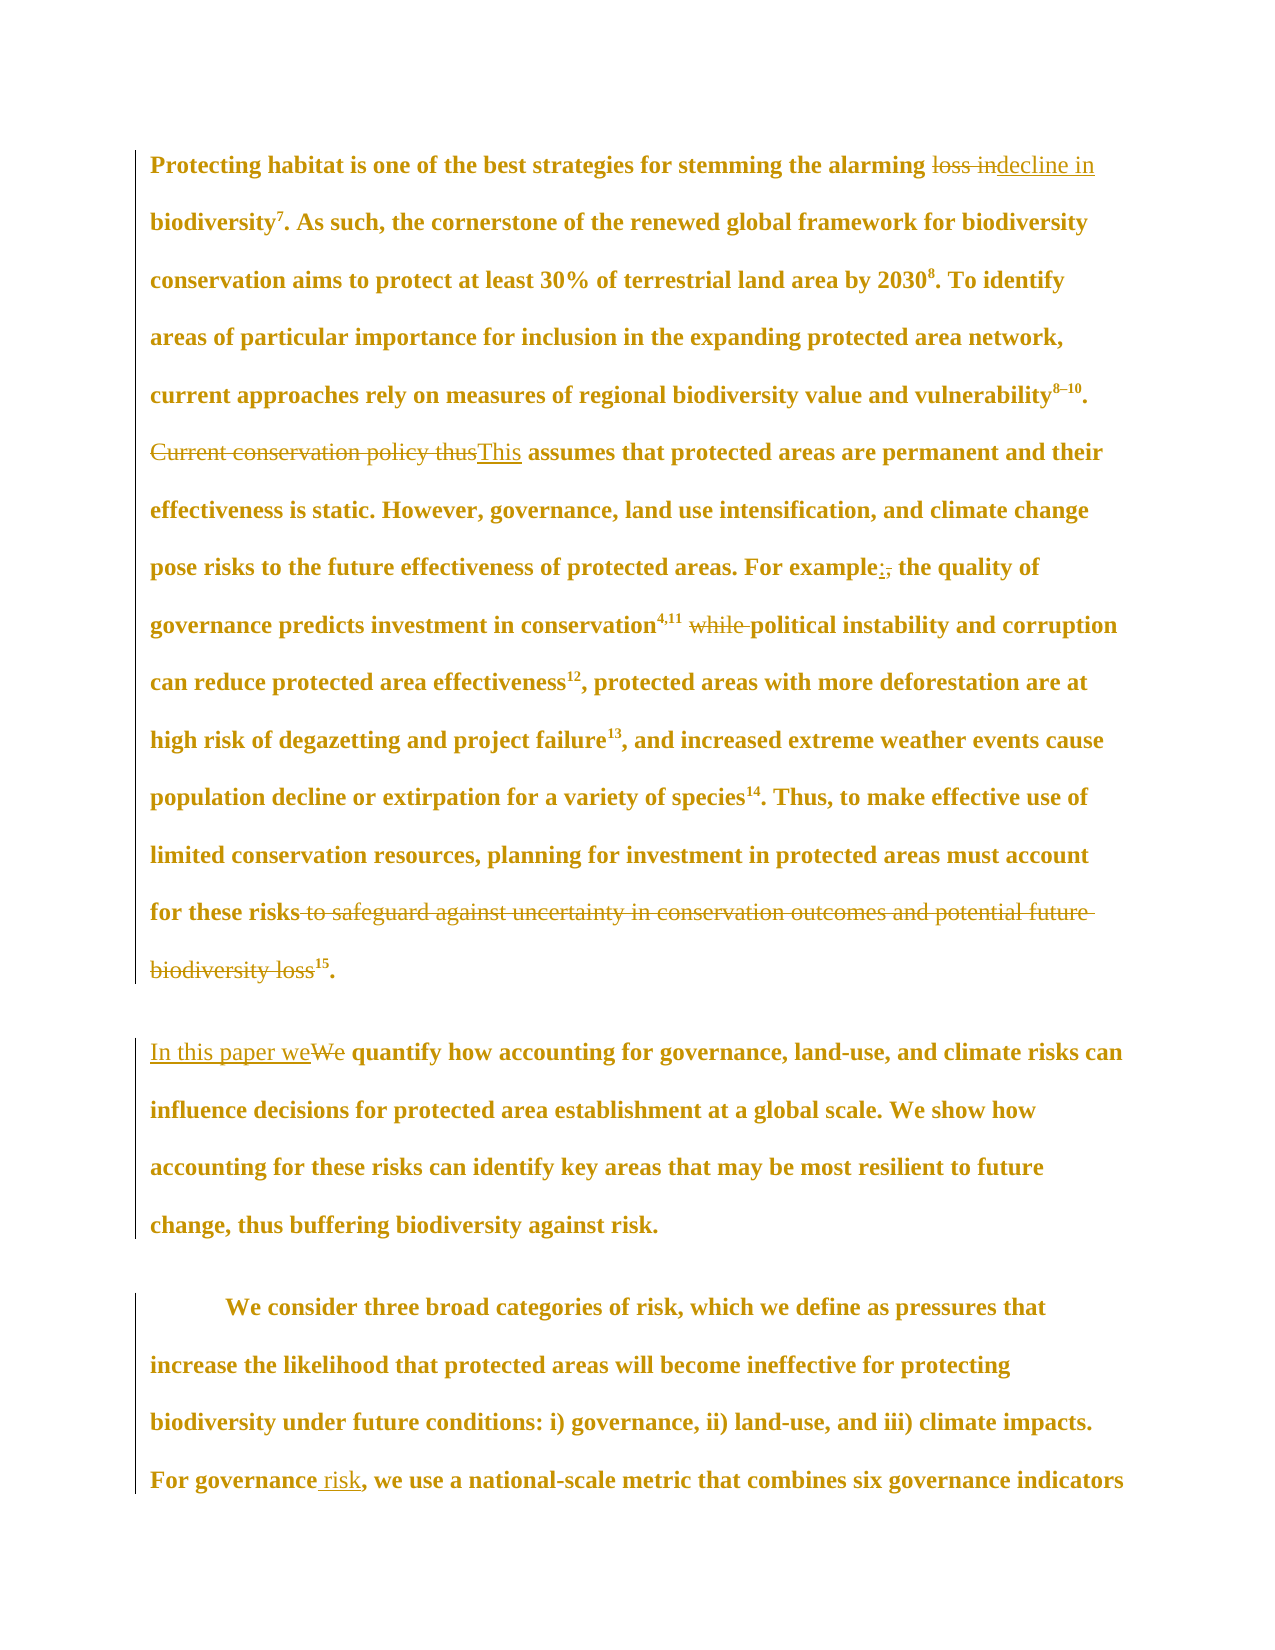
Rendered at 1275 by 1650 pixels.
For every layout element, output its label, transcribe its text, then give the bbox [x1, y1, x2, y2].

text We consider three broad categories of risk, which we define as pressures that increase the likelihood that protected areas will become ineffective for protecting biodiversity under future conditions: i) governance, ii) land-use, and iii) climate impacts. For governance risk, we use a national-scale metric that combines six governance indicators [150, 1292, 1125, 1494]
text In this paper we quantify how accounting for governance, land-use, and climate risks can influence decisions for protected area establishment at a global scale. We show how accounting for these risks can identify key areas that may be most resilient to future change, thus buffering biodiversity against risk. [150, 1037, 1125, 1239]
text Protecting habitat is one of the best strategies for stemming the alarming decline in biodiversity7. As such, the cornerstone of the renewed global framework for biodiversity conservation aims to protect at least 30% of terrestrial land area by 20308. To identify areas of particular importance for inclusion in the expanding protected area network, current approaches rely on measures of regional biodiversity value and vulnerability8–10. This assumes that protected areas are permanent and their effectiveness is static. However, governance, land use intensification, and climate change pose risks to the future effectiveness of protected areas. For example: the quality of governance predicts investment in conservation4,11 political instability and corruption can reduce protected area effectiveness12, protected areas with more deforestation are at high risk of degazetting and project failure13, and increased extreme weather events cause population decline or extirpation for a variety of species14. Thus, to make effective use of limited conservation resources, planning for investment in protected areas must account for these risks15. [150, 150, 1125, 984]
